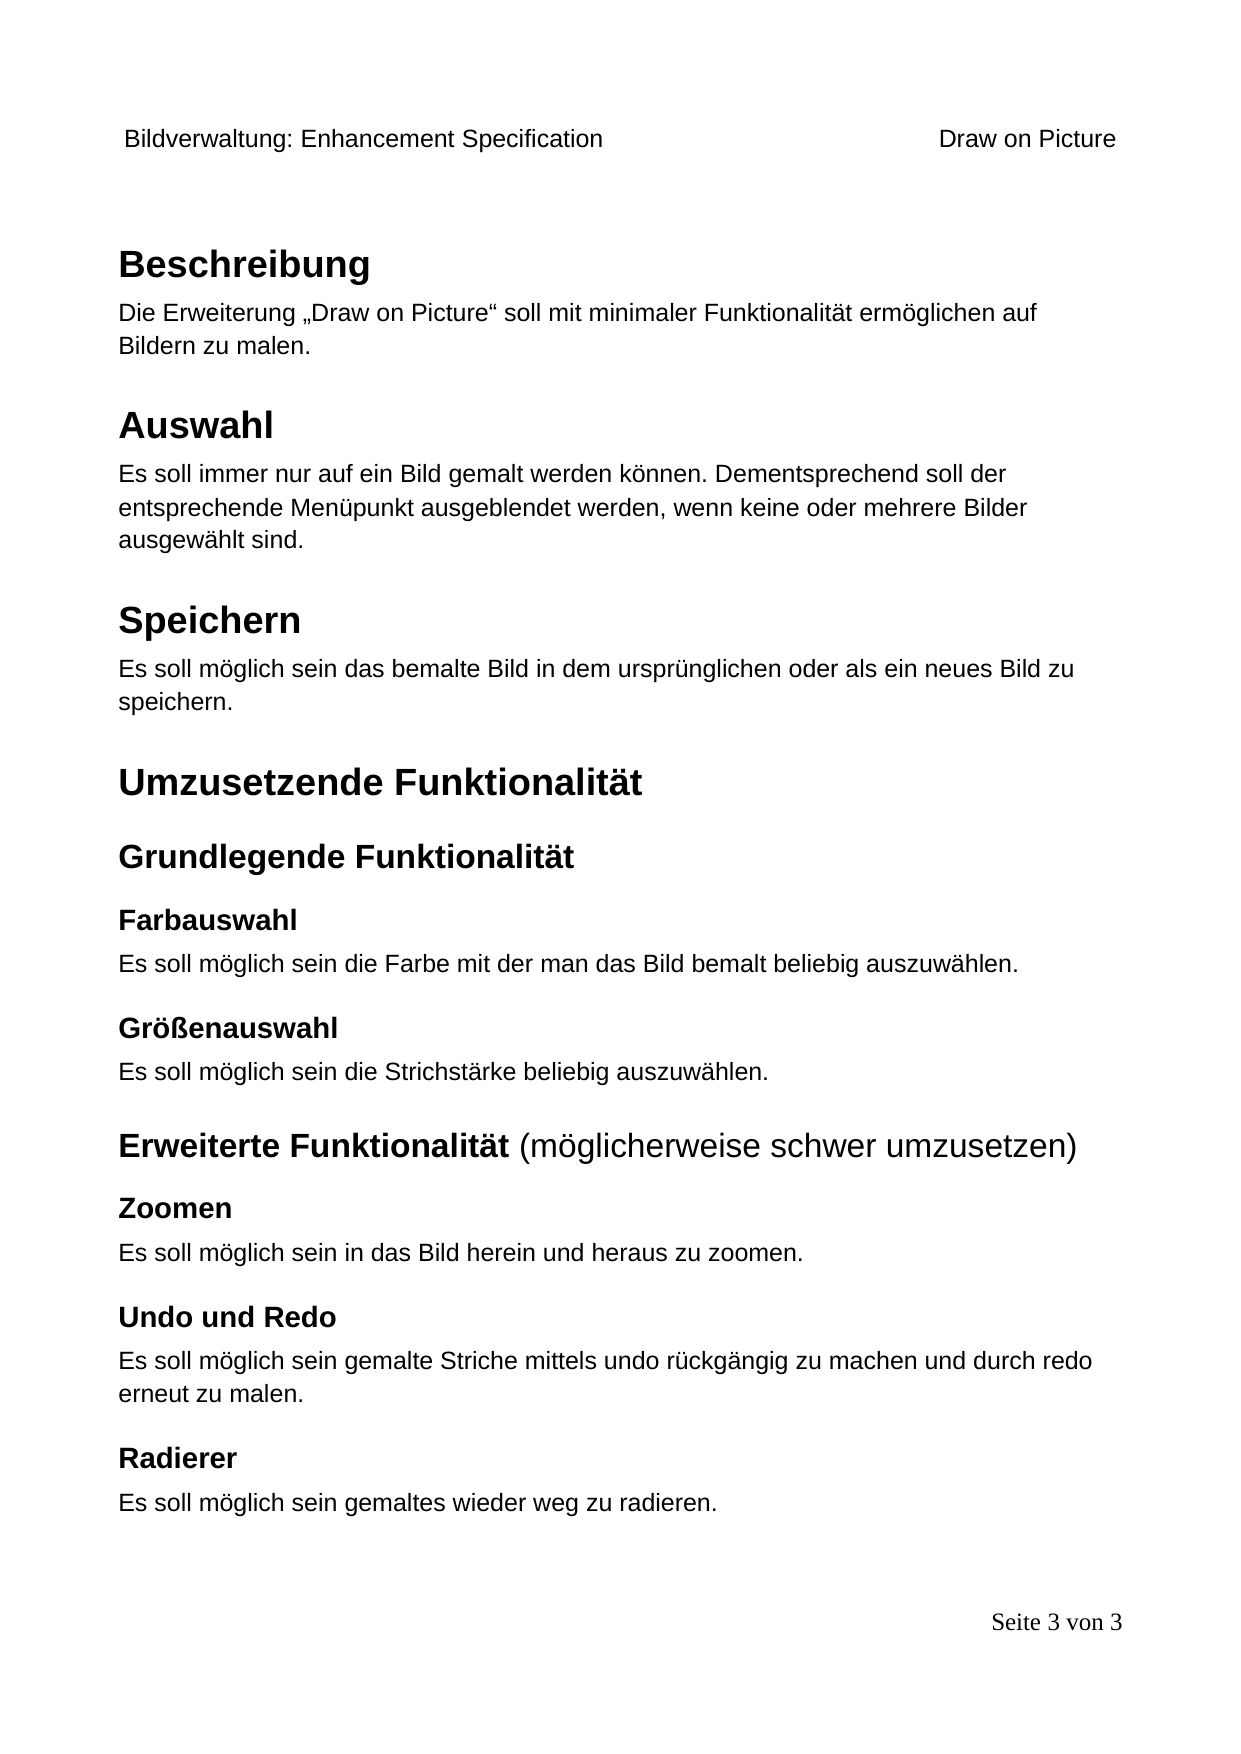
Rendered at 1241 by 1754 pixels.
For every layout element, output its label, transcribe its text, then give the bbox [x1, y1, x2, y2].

text Es soll möglich sein gemaltes wieder weg zu radieren. [118, 1488, 1122, 1516]
text Es soll möglich sein die Strichstärke beliebig auszuwählen. [118, 1057, 1122, 1086]
subtitle Radierer [118, 1441, 1122, 1475]
text Die Erweiterung „Draw on Picture“ soll mit minimaler Funktionalität ermöglichen auf Bildern zu malen. [118, 298, 1122, 359]
subtitle Beschreibung [118, 242, 1122, 285]
subtitle Grundlegende Funktionalität [118, 837, 1122, 876]
subtitle Auswahl [118, 403, 1122, 447]
subtitle Umzusetzende Funktionalität [118, 760, 1122, 803]
subtitle Größenauswahl [118, 1011, 1122, 1045]
text Es soll möglich sein in das Bild herein und heraus zu zoomen. [118, 1238, 1122, 1266]
subtitle Zoomen [118, 1191, 1122, 1225]
text Es soll immer nur auf ein Bild gemalt werden können. Dementsprechend soll der entsprechende Menüpunkt ausgeblendet werden, wenn keine oder mehrere Bilder ausgewählt sind. [118, 459, 1122, 554]
subtitle Speichern [118, 598, 1122, 642]
subtitle Erweiterte Funktionalität (möglicherweise schwer umzusetzen) [118, 1126, 1122, 1164]
subtitle Undo und Redo [118, 1300, 1122, 1334]
text Es soll möglich sein gemalte Striche mittels undo rückgängig zu machen und durch redo erneut zu malen. [118, 1346, 1122, 1408]
text Es soll möglich sein die Farbe mit der man das Bild bemalt beliebig auszuwählen. [118, 949, 1122, 978]
subtitle Farbauswahl [118, 903, 1122, 936]
text Es soll möglich sein das bemalte Bild in dem ursprünglichen oder als ein neues Bild zu speichern. [118, 654, 1122, 716]
